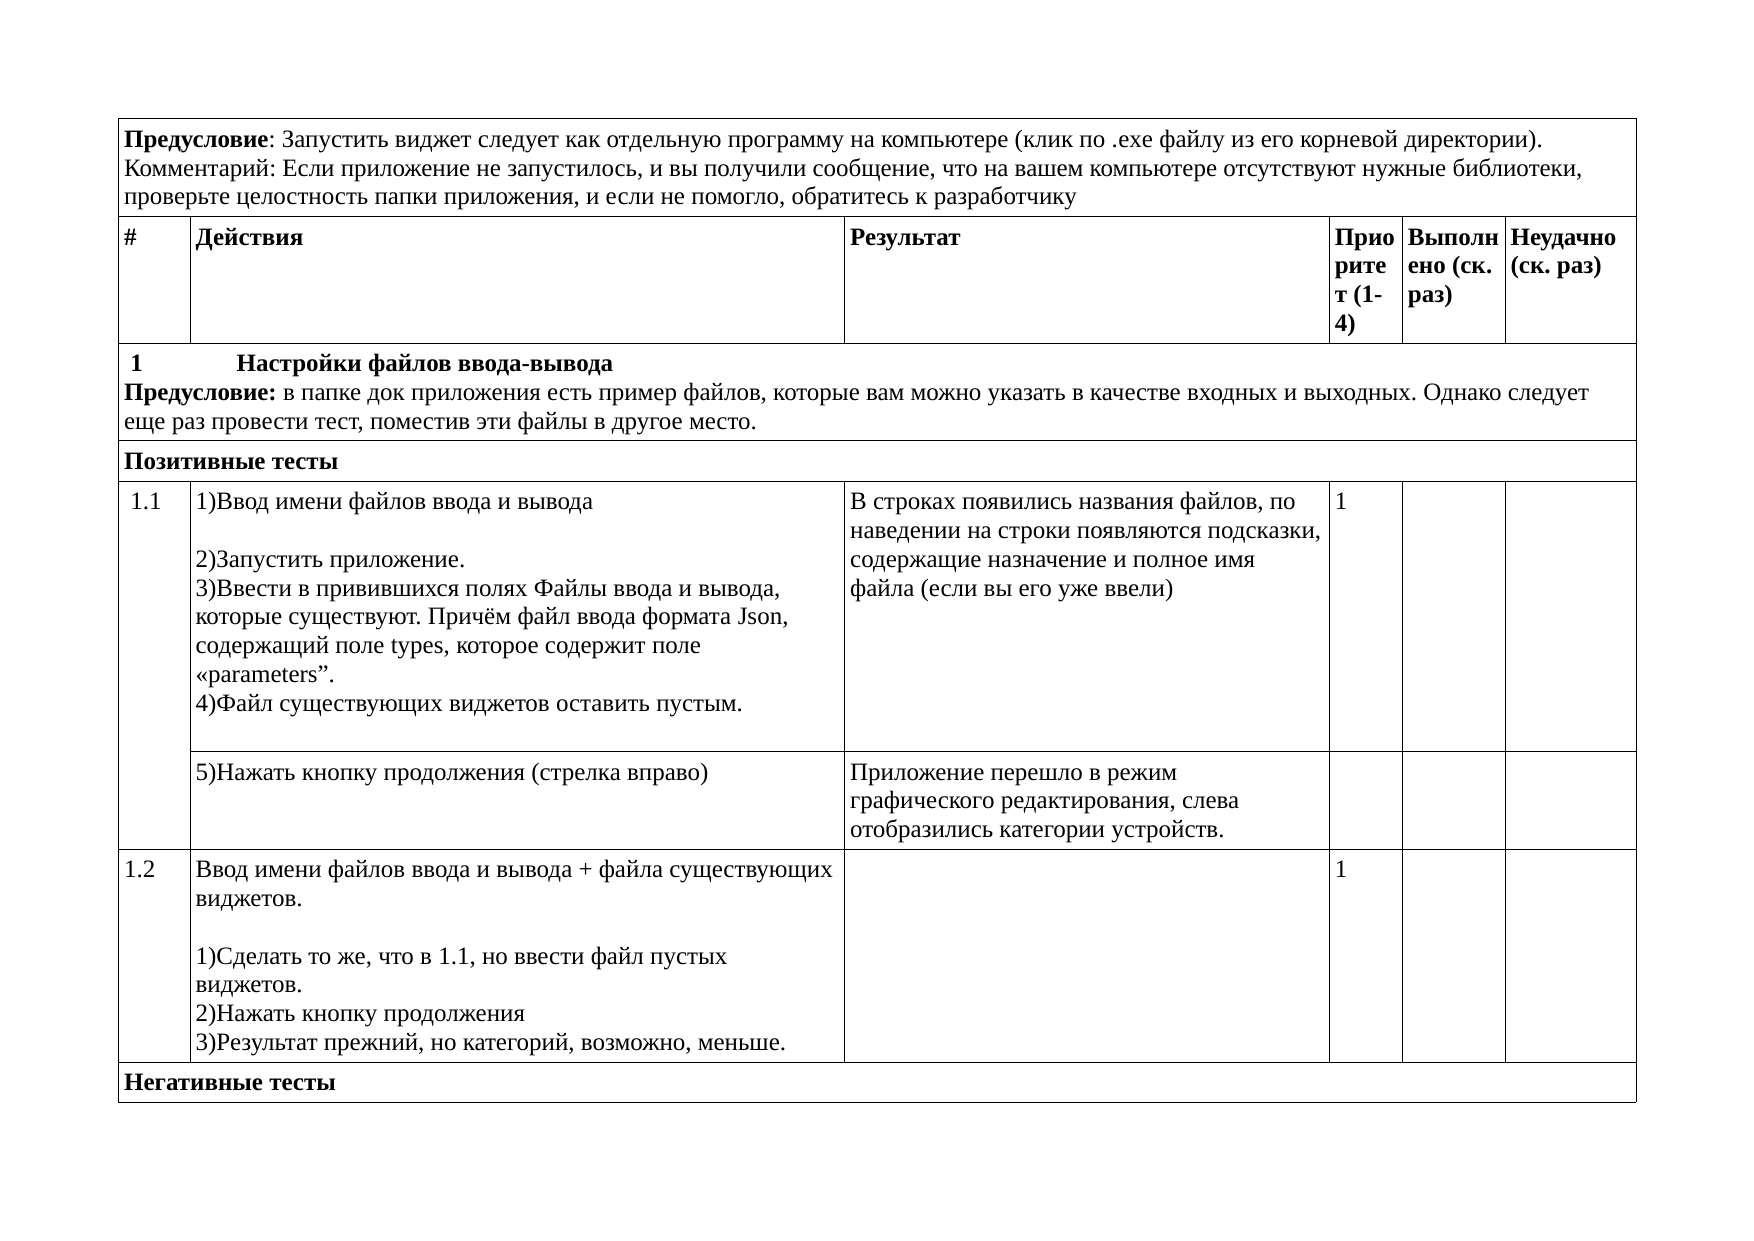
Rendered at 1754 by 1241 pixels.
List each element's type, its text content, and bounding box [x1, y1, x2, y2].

table_cell Неудачно (ск. раз) [1506, 217, 1636, 342]
table_cell 1 [1330, 850, 1402, 1062]
table_cell 1.2 [119, 850, 190, 1062]
table_cell Выполнено (ск. раз) [1403, 217, 1505, 342]
table_cell Приоритет (1-4) [1330, 217, 1402, 342]
table_cell [1506, 752, 1636, 849]
table_cell Ввод имени файлов ввода и вывода Запустить приложение. Ввести в привившихся полях Файлы ввода и вывода, которые существуют. Причём файл ввода формата Json, содержащий поле types, которое содержит поле «parameters”. Файл существующих виджетов оставить пустым. [191, 482, 844, 751]
table_cell Ввод имени файлов ввода и вывода + файла существующих виджетов. Сделать то же, что в 1.1, но ввести файл пустых виджетов. Нажать кнопку продолжения Результат прежний, но категорий, возможно, меньше. [191, 850, 844, 1062]
table_cell Результат [845, 217, 1329, 342]
table_cell [1403, 482, 1505, 751]
table_cell [845, 850, 1329, 1062]
table_cell В строках появились названия файлов, по наведении на строки появляются подсказки, содержащие назначение и полное имя файла (если вы его уже ввели) [845, 482, 1329, 751]
table_cell [1403, 850, 1505, 1062]
table_cell [1403, 752, 1505, 849]
table_cell Действия [191, 217, 844, 342]
table_cell Позитивные тесты [119, 441, 1636, 481]
table_cell [1506, 850, 1636, 1062]
table_cell 1 [1330, 482, 1402, 751]
table_cell [1330, 752, 1402, 849]
table_cell Негативные тесты [119, 1063, 1636, 1102]
table_cell Приложение перешло в режим графического редактирования, слева отобразились категории устройств. [845, 752, 1329, 849]
table_cell Настройки файлов ввода-вывода Предусловие: в папке док приложения есть пример файлов, которые вам можно указать в качестве входных и выходных. Однако следует еще раз провести тест, поместив эти файлы в другое место. [119, 344, 1636, 440]
table_cell [119, 482, 190, 849]
table_cell Нажать кнопку продолжения (стрелка вправо) [191, 752, 844, 849]
table_cell # [119, 217, 190, 342]
table_cell [1506, 482, 1636, 751]
table_header Предусловие: Запустить виджет следует как отдельную программу на компьютере (клик по .exe файлу из его корневой директории). Комментарий: Если приложение не запустилось, и вы получили сообщение, что на вашем компьютере отсутствуют нужные библиотеки, проверьте целостность папки приложения, и если не помогло, обратитесь к разработчику [119, 119, 1636, 216]
